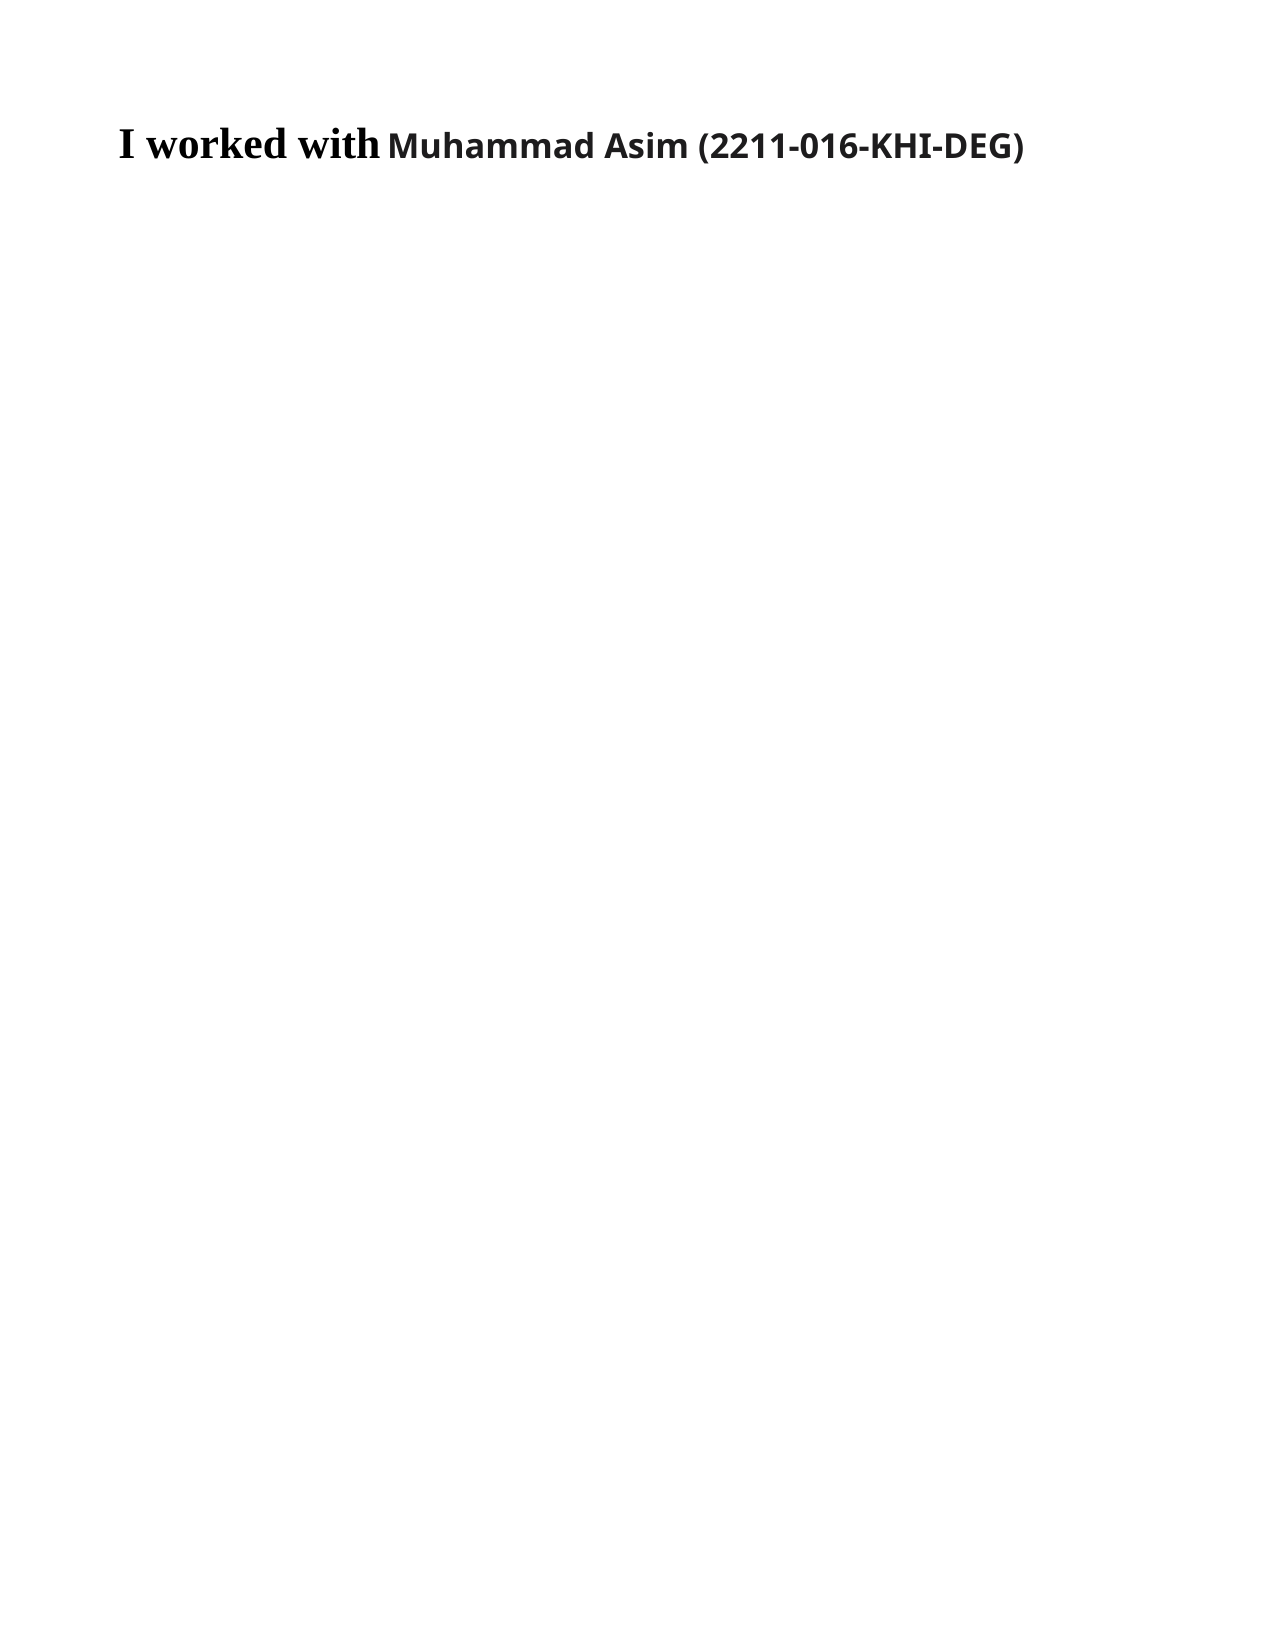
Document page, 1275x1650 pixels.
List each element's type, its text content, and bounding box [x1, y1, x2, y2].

text I worked with Muhammad Asim (2211-016-KHI-DEG) [118, 118, 1157, 169]
